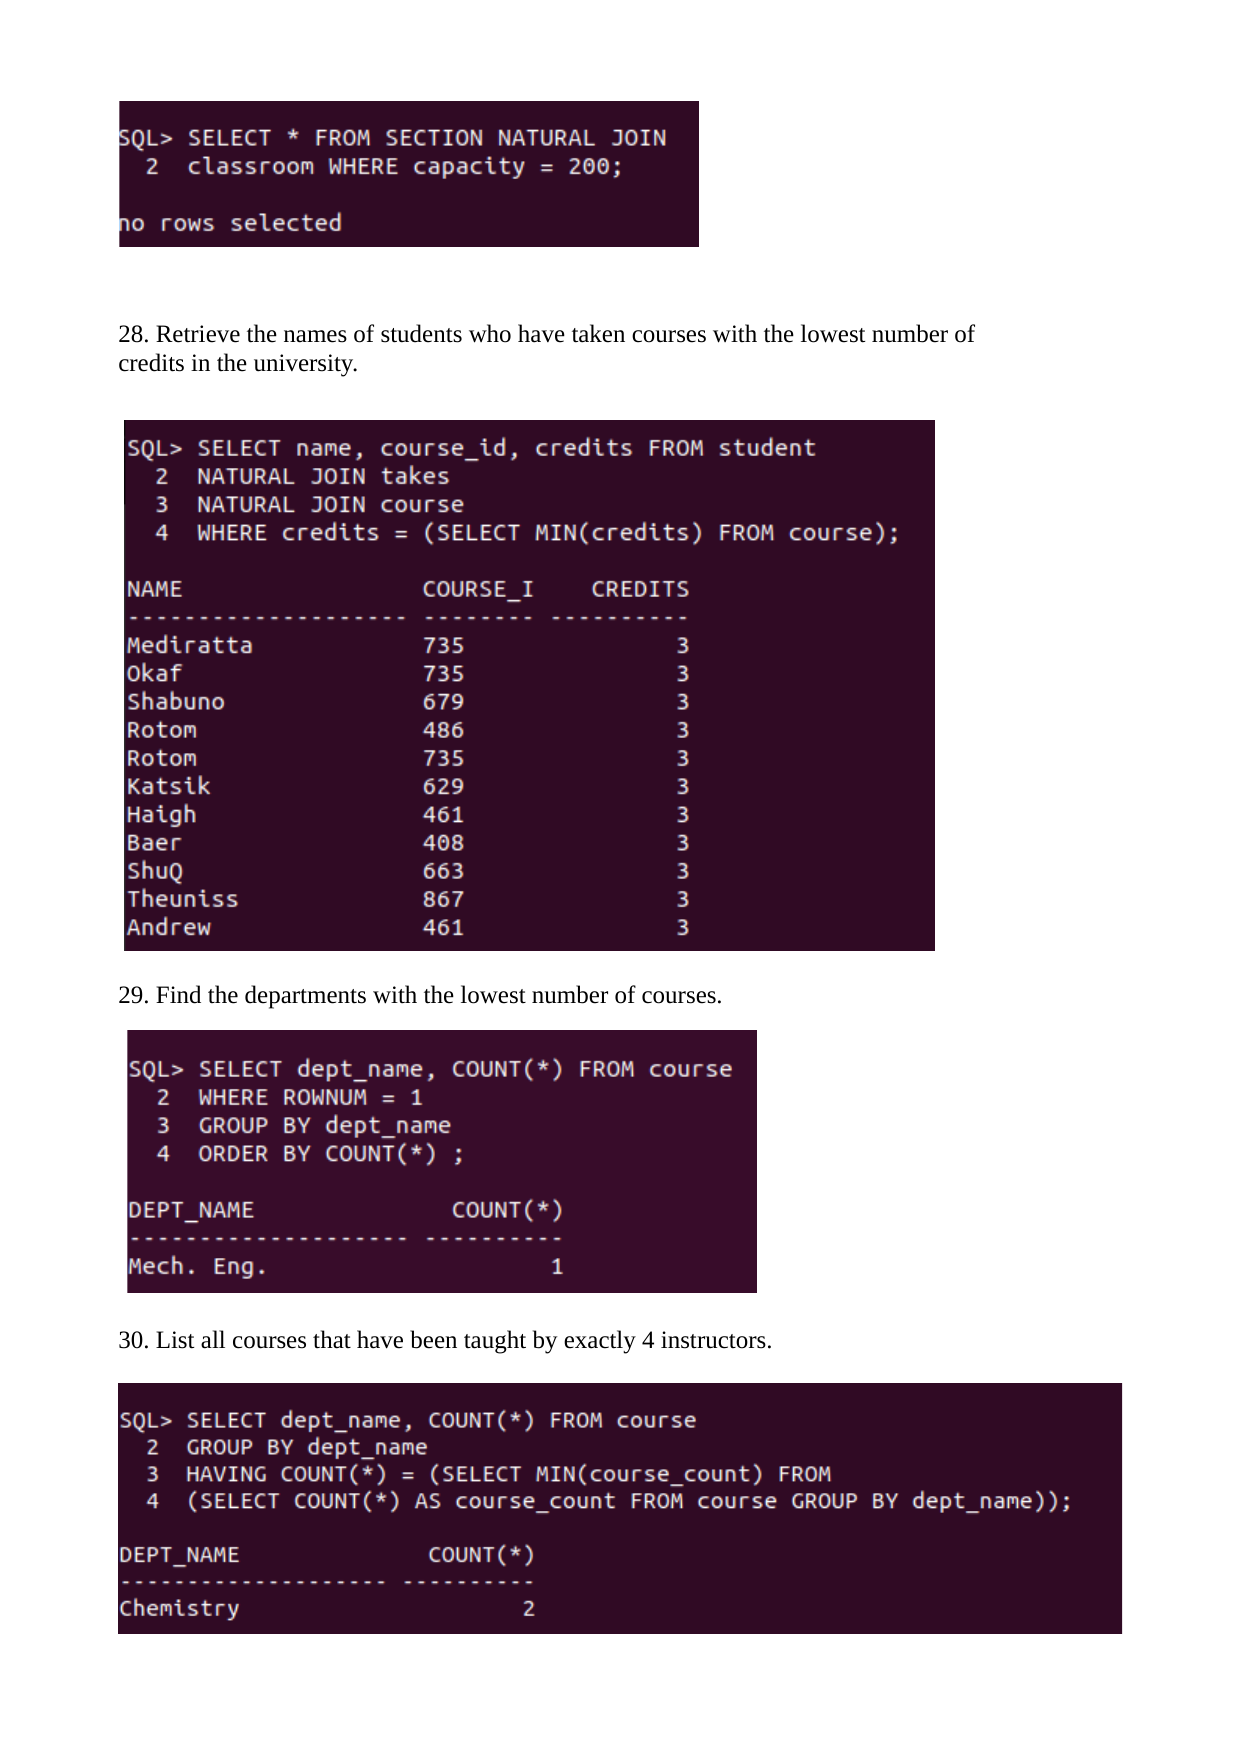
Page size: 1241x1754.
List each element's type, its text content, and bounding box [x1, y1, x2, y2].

text 30. List all courses that have been taught by exactly 4 instructors. [118, 1326, 1122, 1354]
picture [124, 420, 935, 951]
text 28. Retrieve the names of students who have taken courses with the lowest number of [118, 319, 1122, 348]
picture [127, 1030, 757, 1293]
picture [119, 101, 699, 247]
text 29. Find the departments with the lowest number of courses. [118, 981, 1122, 1009]
picture [118, 1383, 1123, 1634]
text credits in the university. [118, 348, 1122, 377]
